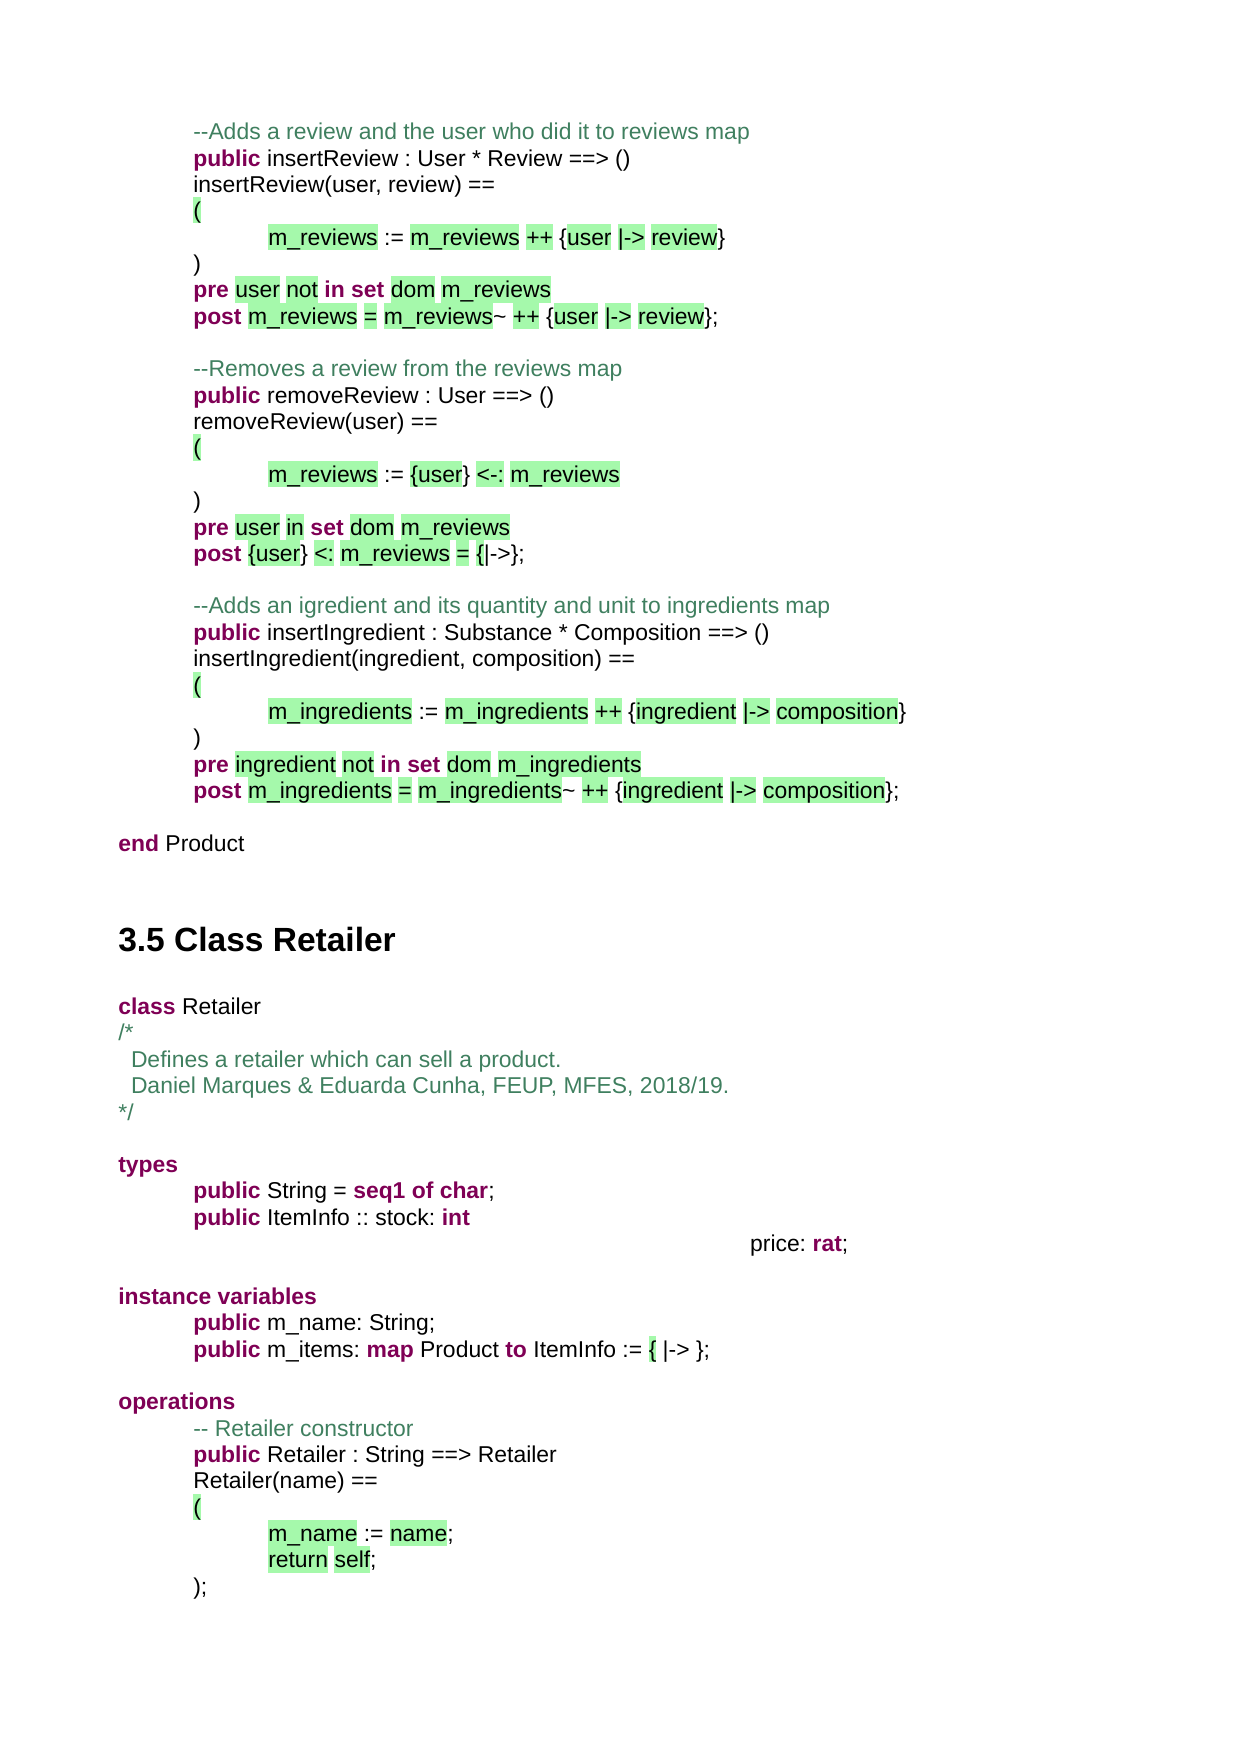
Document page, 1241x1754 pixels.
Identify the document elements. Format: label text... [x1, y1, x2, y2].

text m_reviews := {user} <-: m_reviews [118, 461, 1122, 487]
text -- Retailer constructor [118, 1415, 1122, 1441]
text ( [118, 197, 1122, 223]
text ( [118, 1494, 1122, 1520]
text ( [118, 672, 1122, 698]
text end Product [118, 830, 1122, 856]
text ( [118, 434, 1122, 461]
text /* [118, 1019, 1122, 1046]
text --Adds an igredient and its quantity and unit to ingredients map [118, 592, 1122, 619]
text price: rat; [118, 1230, 1122, 1257]
text pre user in set dom m_reviews [118, 513, 1122, 540]
text ) [118, 487, 1122, 513]
text m_name := name; [118, 1520, 1122, 1546]
text ); [118, 1573, 1122, 1599]
text class Retailer [118, 993, 1122, 1019]
text post m_ingredients = m_ingredients~ ++ {ingredient |-> composition}; [118, 777, 1122, 803]
text insertIngredient(ingredient, composition) == [118, 645, 1122, 672]
text ) [118, 250, 1122, 276]
text types [118, 1151, 1122, 1177]
text public insertReview : User * Review ==> () [118, 144, 1122, 171]
text m_ingredients := m_ingredients ++ {ingredient |-> composition} [118, 698, 1122, 724]
text ) [118, 724, 1122, 751]
text --Adds a review and the user who did it to reviews map [118, 118, 1122, 144]
text insertReview(user, review) == [118, 171, 1122, 197]
text Retailer(name) == [118, 1467, 1122, 1494]
text Daniel Marques & Eduarda Cunha, FEUP, MFES, 2018/19. [118, 1072, 1122, 1098]
text public ItemInfo :: stock: int [118, 1204, 1122, 1230]
text public m_items: map Product to ItemInfo := { |-> }; [118, 1336, 1122, 1362]
text operations [118, 1388, 1122, 1415]
text post m_reviews = m_reviews~ ++ {user |-> review}; [118, 303, 1122, 329]
text public insertIngredient : Substance * Composition ==> () [118, 619, 1122, 645]
text removeReview(user) == [118, 408, 1122, 434]
text return self; [118, 1546, 1122, 1573]
text instance variables [118, 1283, 1122, 1309]
text public removeReview : User ==> () [118, 382, 1122, 408]
text Defines a retailer which can sell a product. [118, 1046, 1122, 1072]
text public String = seq1 of char; [118, 1177, 1122, 1204]
text public Retailer : String ==> Retailer [118, 1441, 1122, 1467]
text */ [118, 1098, 1122, 1125]
text m_reviews := m_reviews ++ {user |-> review} [118, 223, 1122, 250]
text pre user not in set dom m_reviews [118, 276, 1122, 303]
text --Removes a review from the reviews map [118, 355, 1122, 382]
text pre ingredient not in set dom m_ingredients [118, 751, 1122, 777]
text post {user} <: m_reviews = {|->}; [118, 540, 1122, 566]
text public m_name: String; [118, 1309, 1122, 1336]
subtitle 3.5 Class Retailer [118, 919, 1122, 958]
